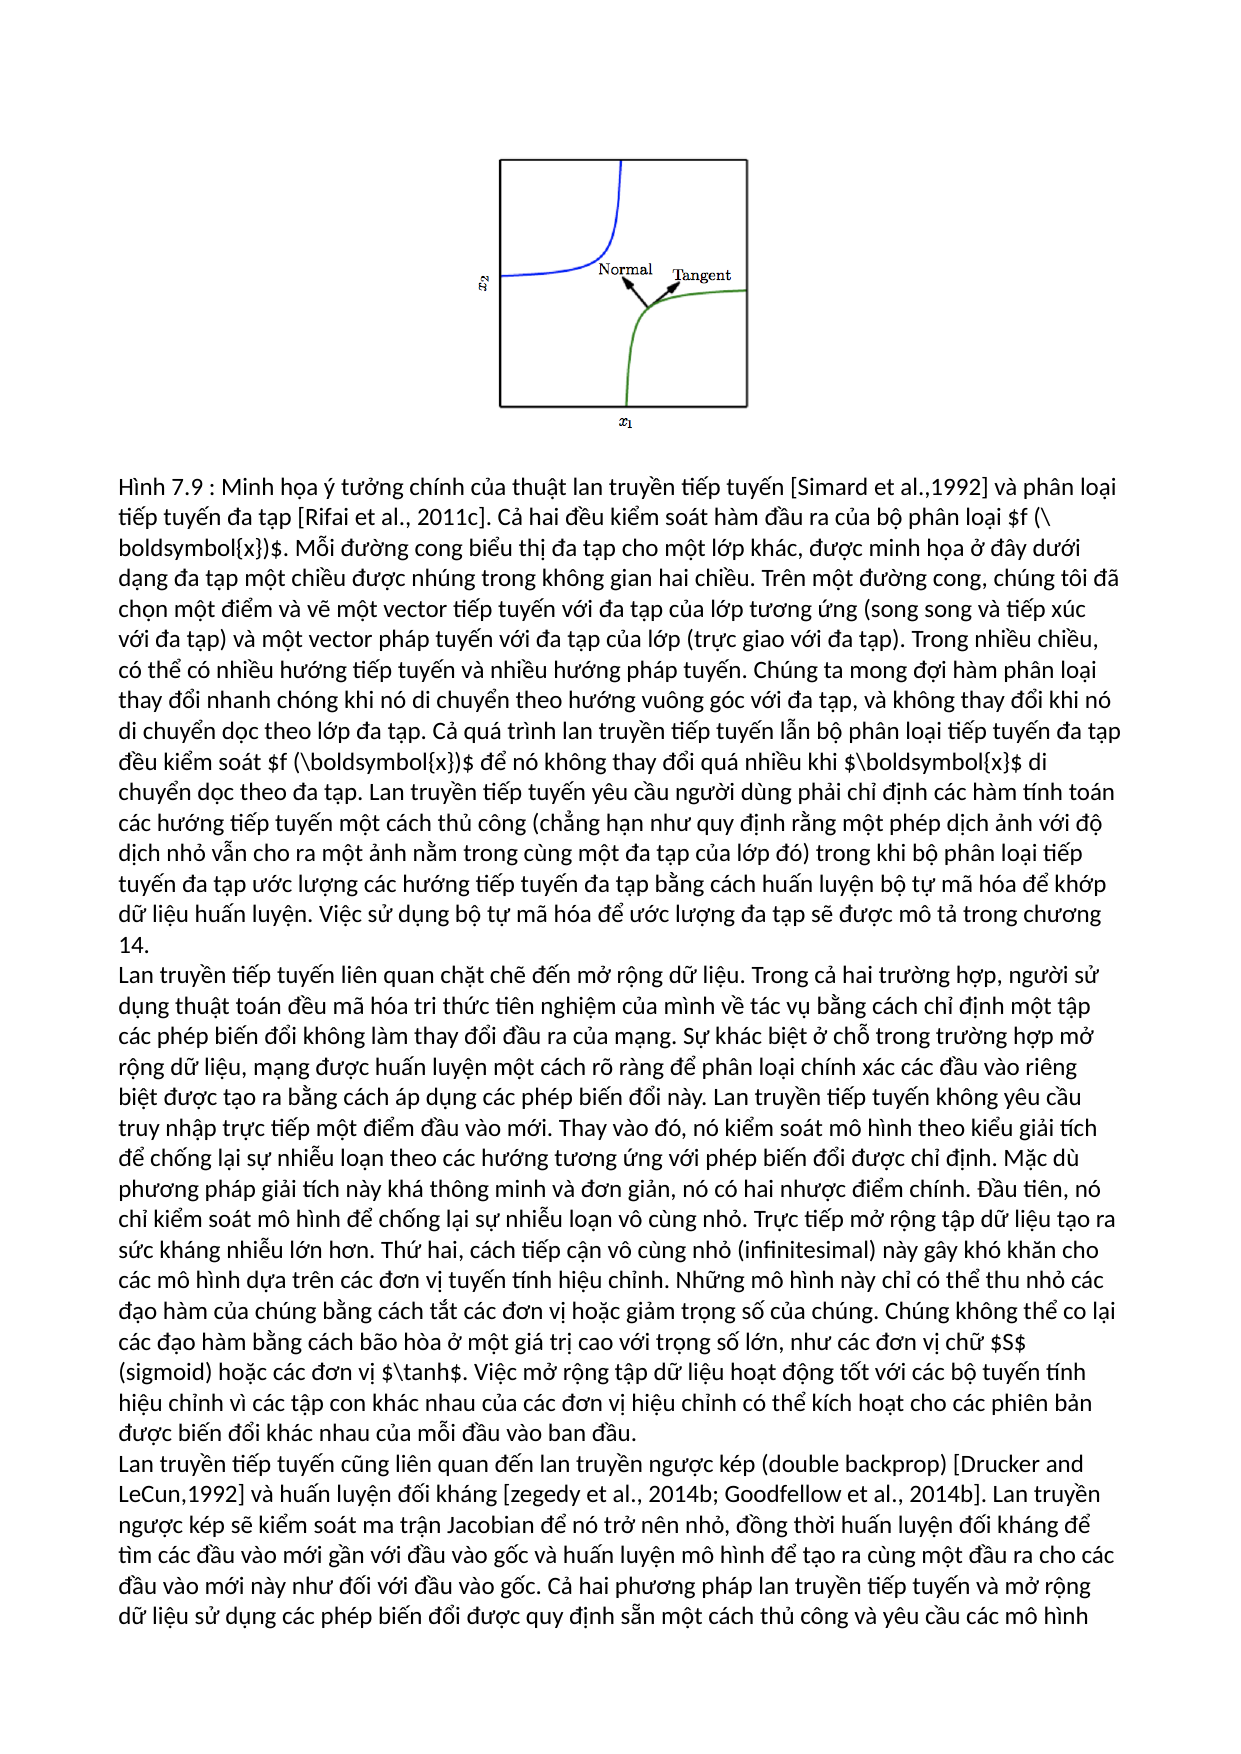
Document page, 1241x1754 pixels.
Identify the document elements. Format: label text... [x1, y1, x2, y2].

text Hình 7.9 : Minh họa ý tưởng chính của thuật lan truyền tiếp tuyến [Simard et al.,1992] và phân loại tiếp tuyến đa tạp [Rifai et al., 2011c]. Cả hai đều kiểm soát hàm đầu ra của bộ phân loại $f (\boldsymbol{x})$. Mỗi đường cong biểu thị đa tạp cho một lớp khác, được minh họa ở đây dưới dạng đa tạp một chiều được nhúng trong không gian hai chiều. Trên một đường cong, chúng tôi đã chọn một điểm và vẽ một vector tiếp tuyến với đa tạp của lớp tương ứng (song song và tiếp xúc với đa tạp) và một vector pháp tuyến với đa tạp của lớp (trực giao với đa tạp). Trong nhiều chiều, có thể có nhiều hướng tiếp tuyến và nhiều hướng pháp tuyến. Chúng ta mong đợi hàm phân loại thay đổi nhanh chóng khi nó di chuyển theo hướng vuông góc với đa tạp, và không thay đổi khi nó di chuyển dọc theo lớp đa tạp. Cả quá trình lan truyền tiếp tuyến lẫn bộ phân loại tiếp tuyến đa tạp đều kiểm soát $f (\boldsymbol{x})$ để nó không thay đổi quá nhiều khi $\boldsymbol{x}$ di chuyển dọc theo đa tạp. Lan truyền tiếp tuyến yêu cầu người dùng phải chỉ định các hàm tính toán các hướng tiếp tuyến một cách thủ công (chẳng hạn như quy định rằng một phép dịch ảnh với độ dịch nhỏ vẫn cho ra một ảnh nằm trong cùng một đa tạp của lớp đó) trong khi bộ phân loại tiếp tuyến đa tạp ước lượng các hướng tiếp tuyến đa tạp bằng cách huấn luyện bộ tự mã hóa để khớp dữ liệu huấn luyện. Việc sử dụng bộ tự mã hóa để ước lượng đa tạp sẽ được mô tả trong chương 14. [118, 471, 1122, 959]
text Lan truyền tiếp tuyến liên quan chặt chẽ đến mở rộng dữ liệu. Trong cả hai trường hợp, người sử dụng thuật toán đều mã hóa tri thức tiên nghiệm của mình về tác vụ bằng cách chỉ định một tập các phép biến đổi không làm thay đổi đầu ra của mạng. Sự khác biệt ở chỗ trong trường hợp mở rộng dữ liệu, mạng được huấn luyện một cách rõ ràng để phân loại chính xác các đầu vào riêng biệt được tạo ra bằng cách áp dụng các phép biến đổi này. Lan truyền tiếp tuyến không yêu cầu truy nhập trực tiếp một điểm đầu vào mới. Thay vào đó, nó kiểm soát mô hình theo kiểu giải tích để chống lại sự nhiễu loạn theo các hướng tương ứng với phép biến đổi được chỉ định. Mặc dù phương pháp giải tích này khá thông minh và đơn giản, nó có hai nhược điểm chính. Đầu tiên, nó chỉ kiểm soát mô hình để chống lại sự nhiễu loạn vô cùng nhỏ. Trực tiếp mở rộng tập dữ liệu tạo ra sức kháng nhiễu lớn hơn. Thứ hai, cách tiếp cận vô cùng nhỏ (infinitesimal) này gây khó khăn cho các mô hình dựa trên các đơn vị tuyến tính hiệu chỉnh. Những mô hình này chỉ có thể thu nhỏ các đạo hàm của chúng bằng cách tắt các đơn vị hoặc giảm trọng số của chúng. Chúng không thể co lại các đạo hàm bằng cách bão hòa ở một giá trị cao với trọng số lớn, như các đơn vị chữ $S$ (sigmoid) hoặc các đơn vị $\tanh$. Việc mở rộng tập dữ liệu hoạt động tốt với các bộ tuyến tính hiệu chỉnh vì các tập con khác nhau của các đơn vị hiệu chỉnh có thể kích hoạt cho các phiên bản được biến đổi khác nhau của mỗi đầu vào ban đầu. [118, 959, 1122, 1448]
picture [127, 118, 1113, 441]
text Lan truyền tiếp tuyến cũng liên quan đến lan truyền ngược kép (double backprop) [Drucker and LeCun,1992] và huấn luyện đối kháng [zegedy et al., 2014b; Goodfellow et al., 2014b]. Lan truyền ngược kép sẽ kiểm soát ma trận Jacobian để nó trở nên nhỏ, đồng thời huấn luyện đối kháng để tìm các đầu vào mới gần với đầu vào gốc và huấn luyện mô hình để tạo ra cùng một đầu ra cho các đầu vào mới này như đối với đầu vào gốc. Cả hai phương pháp lan truyền tiếp tuyến và mở rộng dữ liệu sử dụng các phép biến đổi được quy định sẵn một cách thủ công và yêu cầu các mô hình [118, 1448, 1122, 1631]
